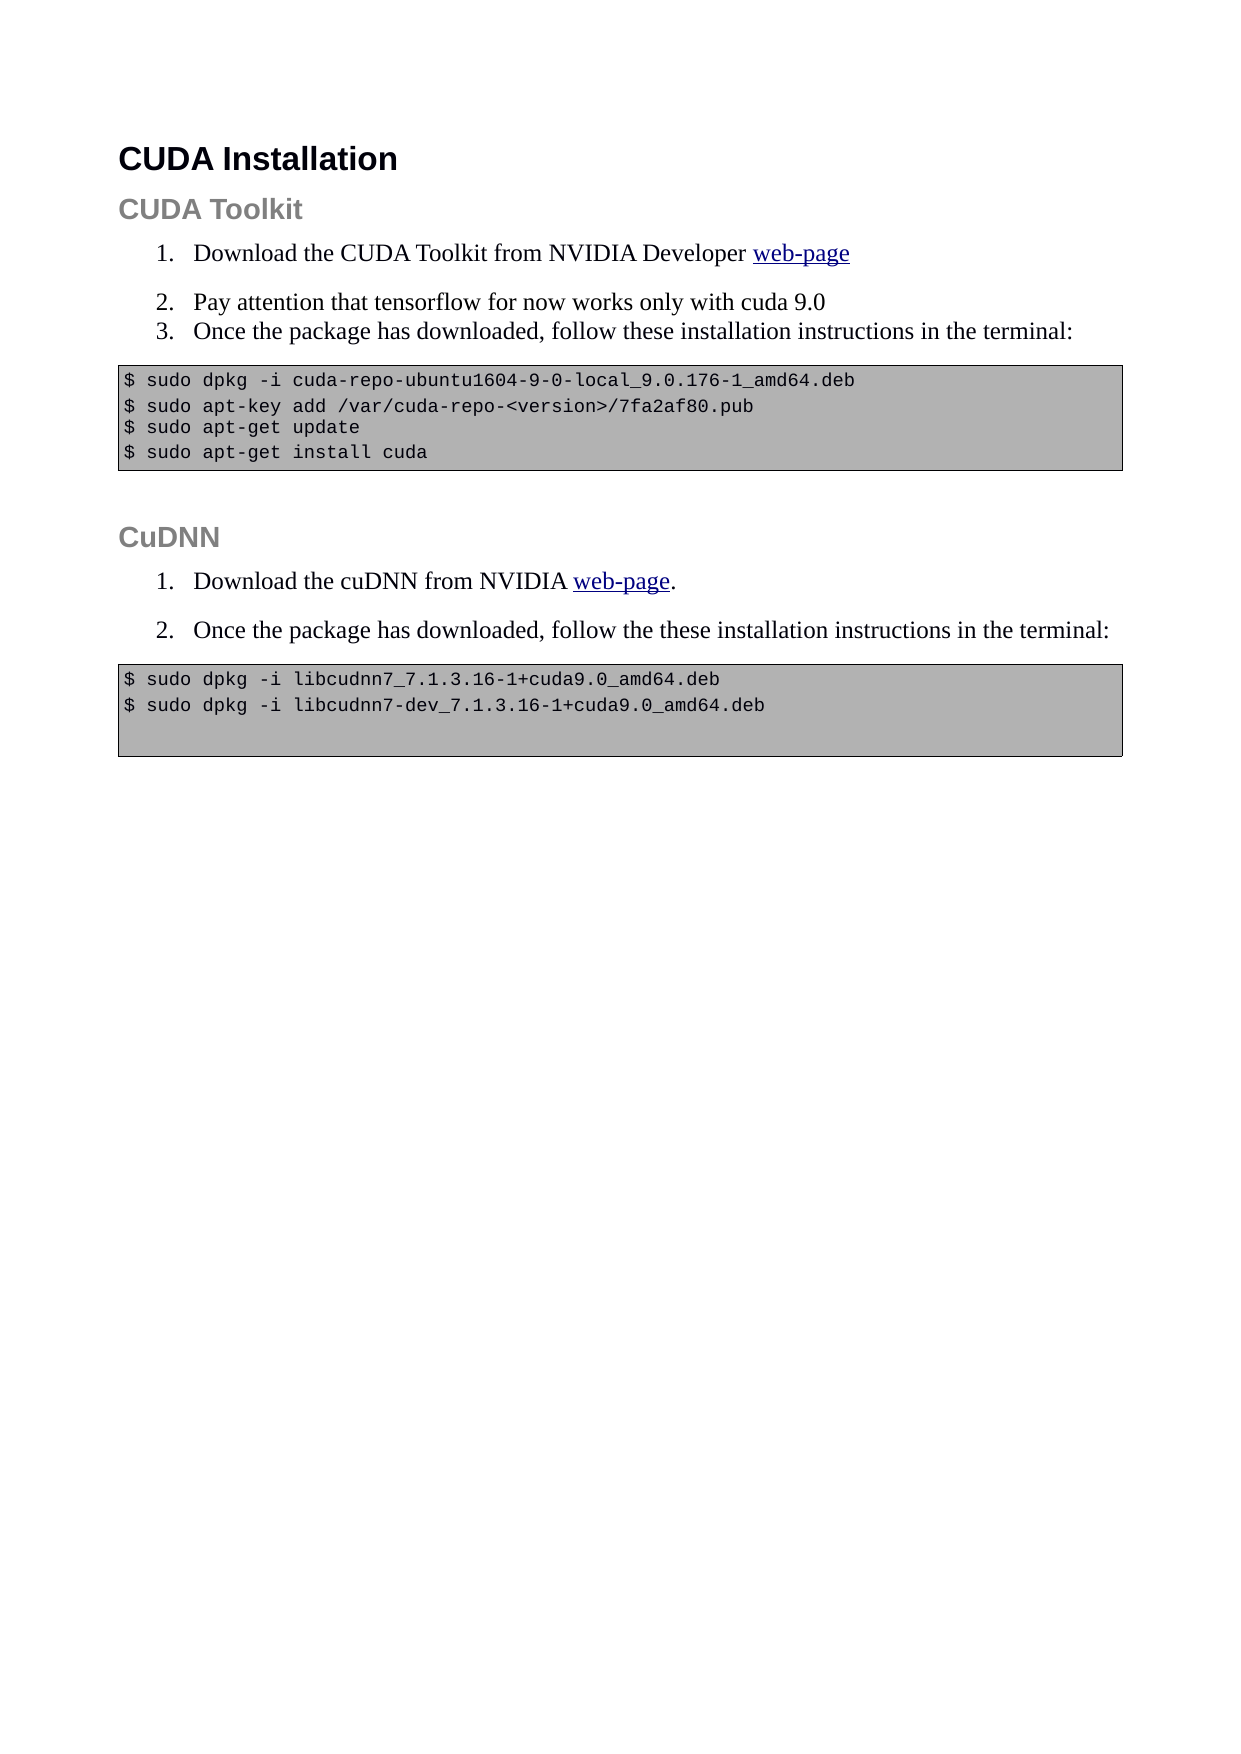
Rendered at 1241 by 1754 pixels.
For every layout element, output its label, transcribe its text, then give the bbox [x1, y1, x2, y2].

subtitle CuDNN [118, 520, 1122, 553]
subtitle CUDA Installation [118, 139, 1122, 177]
list Once the package has downloaded, follow these installation instructions in the terminal: [156, 316, 1122, 344]
list Once the package has downloaded, follow the these installation instructions in the terminal: [156, 615, 1122, 644]
list Download the cuDNN from NVIDIA web-page. [156, 566, 1122, 594]
list Download the CUDA Toolkit from NVIDIA Developer web-page [156, 238, 1122, 267]
table_header $ sudo dpkg -i cuda-repo-ubuntu1604-9-0-local_9.0.176-1_amd64.deb $ sudo apt-key add /var/cuda-repo-<version>/7fa2af80.pub $ sudo apt-get update $ sudo apt-get install cuda [119, 366, 1122, 470]
list Pay attention that tensorflow for now works only with cuda 9.0 [156, 287, 1122, 316]
subtitle CUDA Toolkit [118, 192, 1122, 226]
table_header $ sudo dpkg -i libcudnn7_7.1.3.16-1+cuda9.0_amd64.deb $ sudo dpkg -i libcudnn7-dev_7.1.3.16-1+cuda9.0_amd64.deb [119, 665, 1122, 756]
